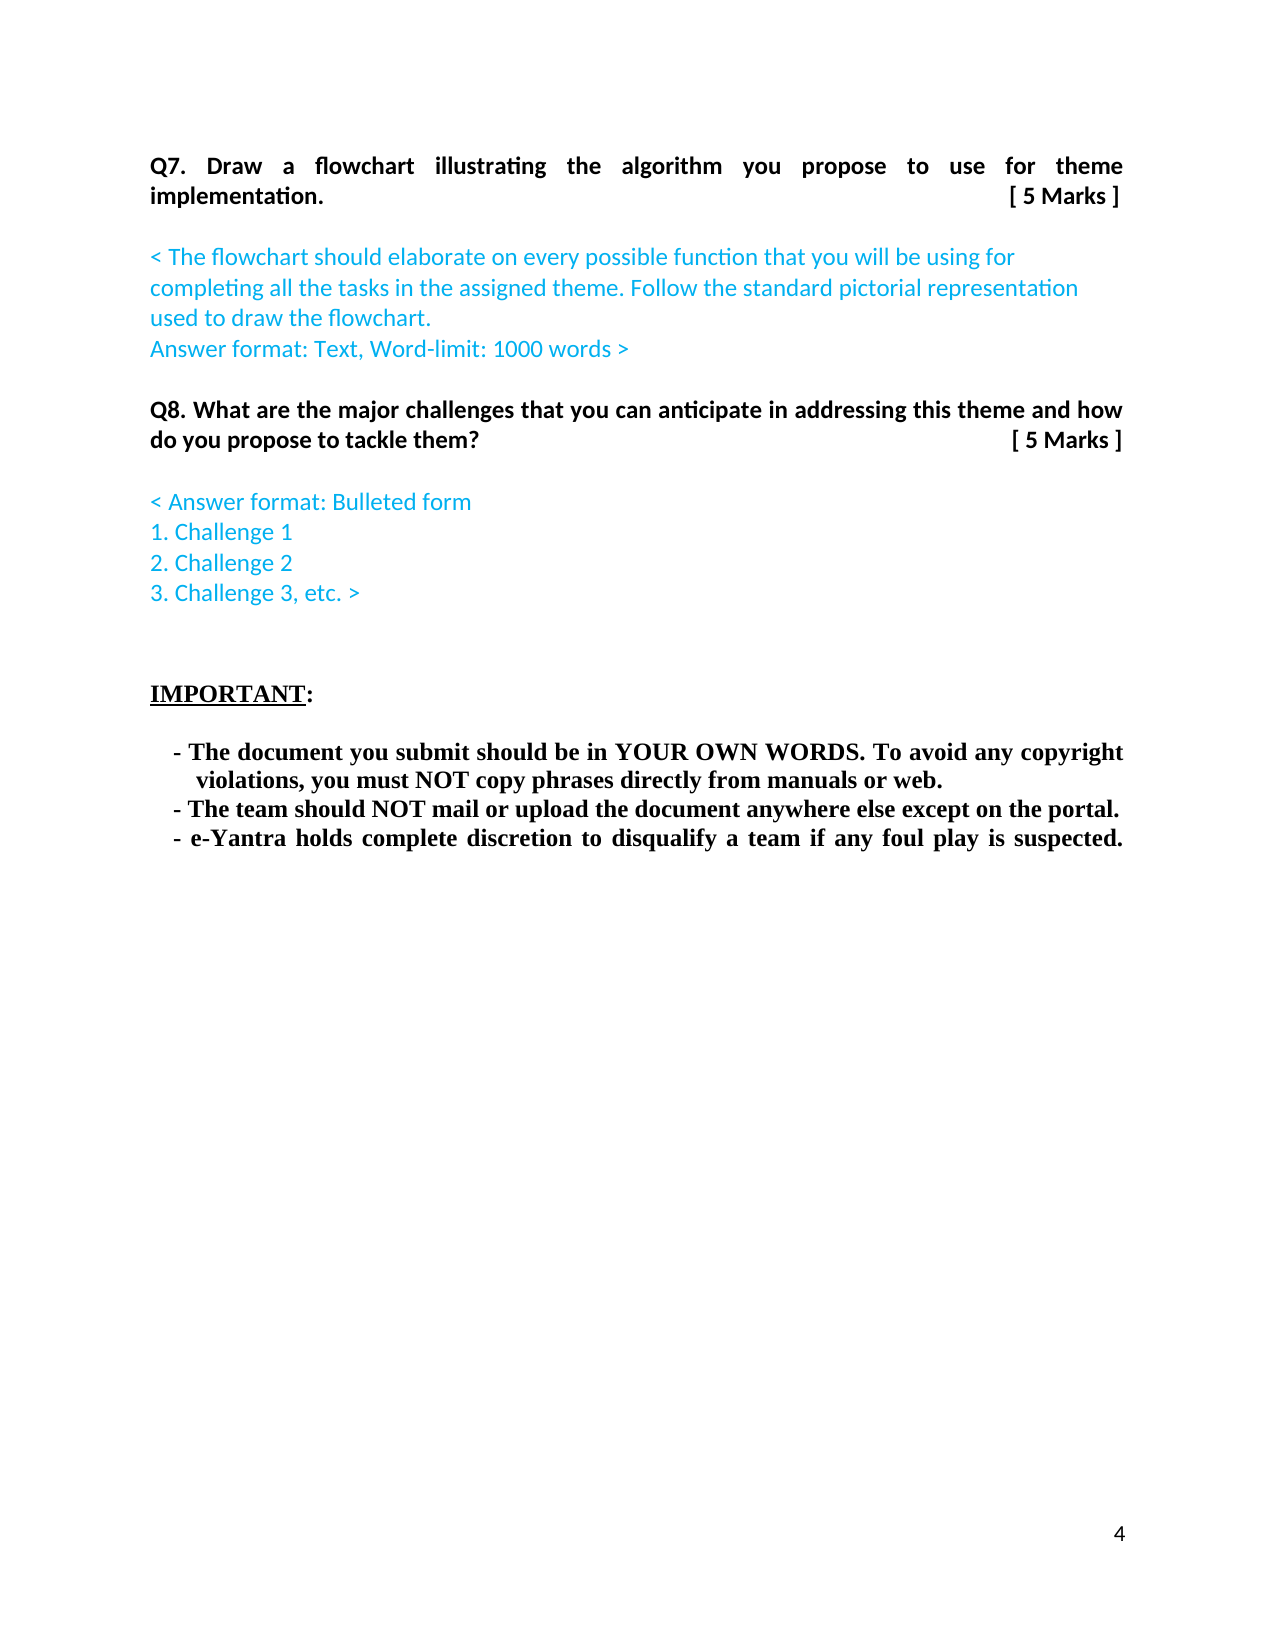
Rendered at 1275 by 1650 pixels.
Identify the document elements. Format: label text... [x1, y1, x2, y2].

text 3. Challenge 3, etc. > [150, 577, 1125, 608]
text < The flowchart should elaborate on every possible function that you will be using for [150, 242, 1125, 272]
text 2. Challenge 2 [150, 547, 1125, 577]
text completing all the tasks in the assigned theme. Follow the standard pictorial representation used to draw the flowchart. [150, 272, 1125, 333]
text - The document you submit should be in YOUR OWN WORDS. To avoid any copyright violations, you must NOT copy phrases directly from manuals or web. [173, 737, 1125, 794]
text IMPORTANT: [150, 679, 1125, 708]
text Q8. What are the major challenges that you can anticipate in addressing this theme and how do you propose to tackle them? [ 5 Marks ] [150, 394, 1125, 455]
text - The team should NOT mail or upload the document anywhere else except on the portal. [173, 794, 1125, 823]
text Answer format: Text, Word-limit: 1000 words > [150, 333, 1125, 364]
text Q7. Draw a flowchart illustrating the algorithm you propose to use for theme implementation. [ 5 Marks ] [150, 150, 1125, 211]
text - e-Yantra holds complete discretion to disqualify a team if any foul play is suspected. [173, 823, 1125, 880]
text < Answer format: Bulleted form [150, 486, 1125, 516]
text 1. Challenge 1 [150, 516, 1125, 547]
